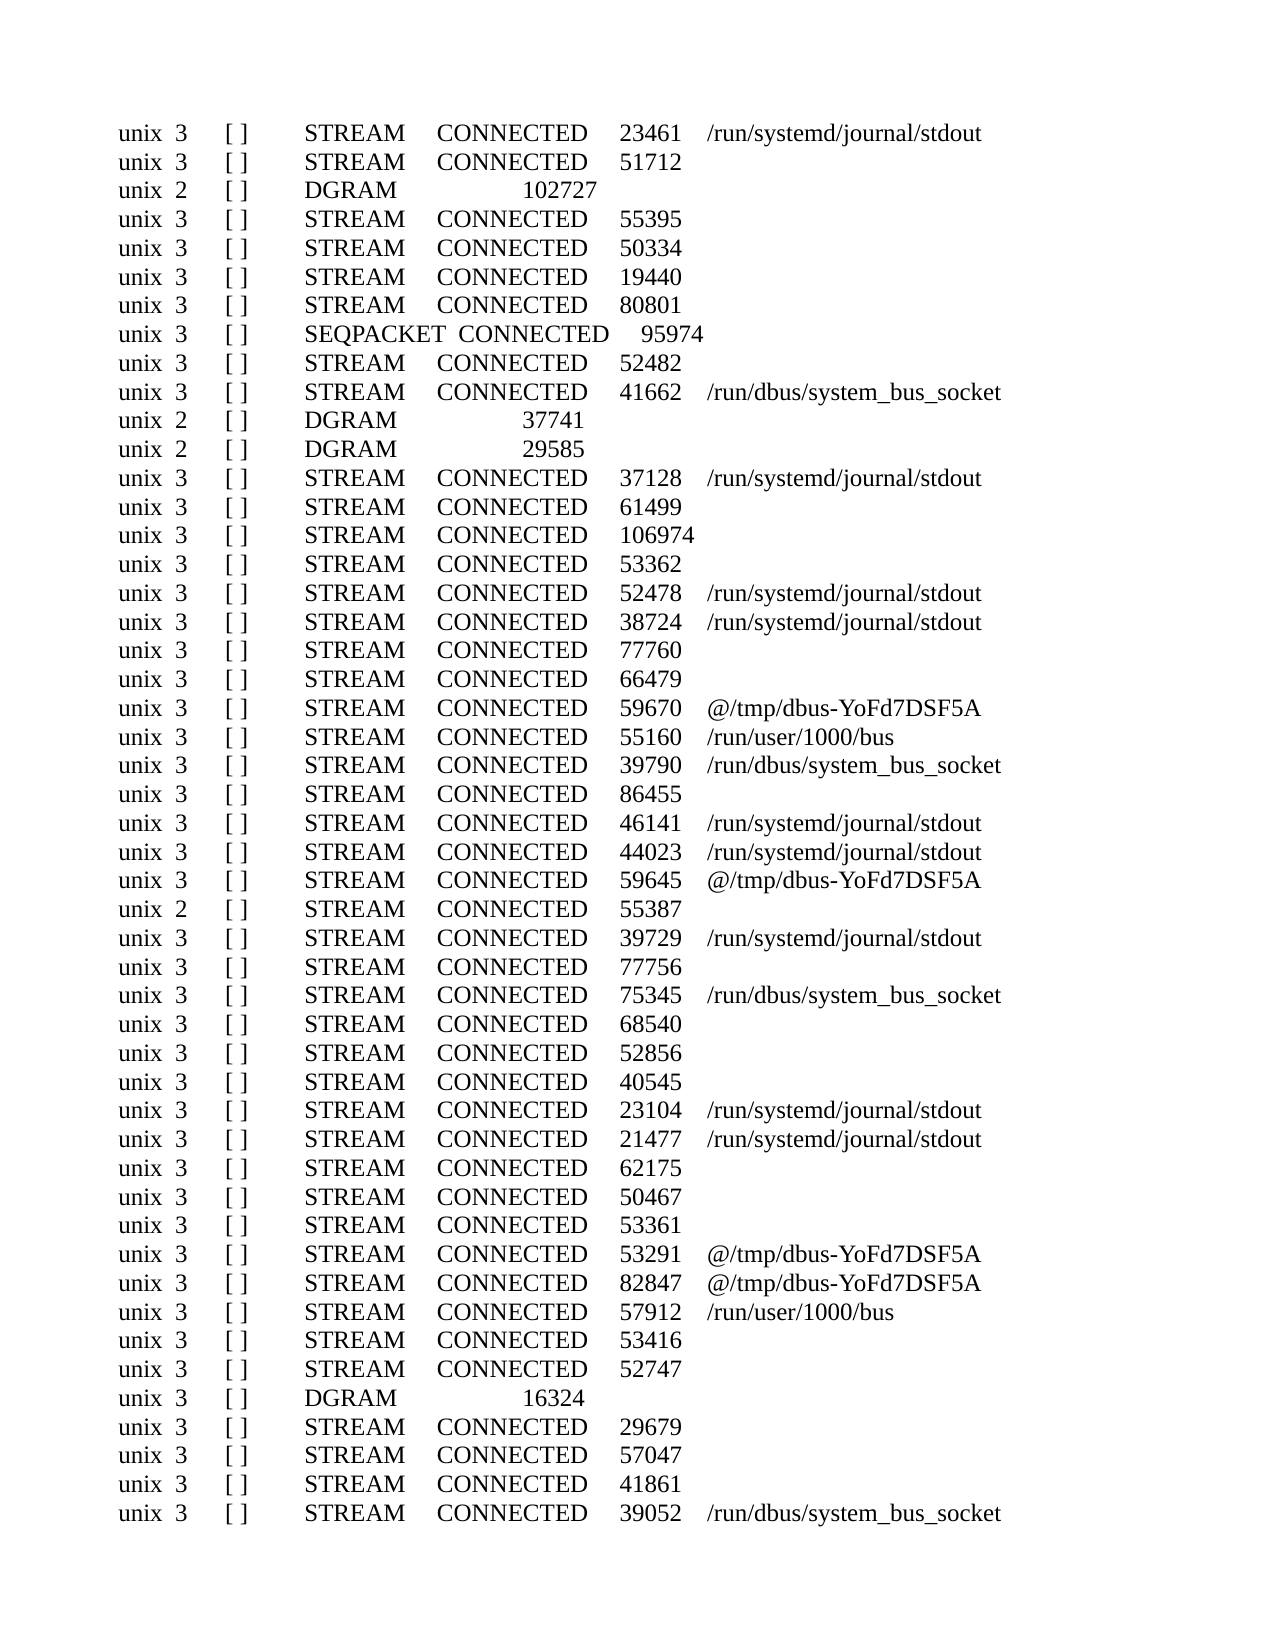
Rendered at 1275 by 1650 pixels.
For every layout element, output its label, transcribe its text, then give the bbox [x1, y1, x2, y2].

text unix 3 [ ] STREAM CONNECTED 77756 [118, 952, 1157, 981]
text unix 3 [ ] STREAM CONNECTED 53416 [118, 1326, 1157, 1354]
text unix 3 [ ] STREAM CONNECTED 61499 [118, 492, 1157, 521]
text unix 3 [ ] SEQPACKET CONNECTED 95974 [118, 319, 1157, 348]
text unix 3 [ ] STREAM CONNECTED 53361 [118, 1211, 1157, 1239]
text unix 3 [ ] STREAM CONNECTED 82847 @/tmp/dbus-YoFd7DSF5A [118, 1268, 1157, 1297]
text unix 3 [ ] STREAM CONNECTED 55395 [118, 204, 1157, 233]
text unix 3 [ ] STREAM CONNECTED 39790 /run/dbus/system_bus_socket [118, 751, 1157, 779]
text unix 3 [ ] STREAM CONNECTED 52747 [118, 1354, 1157, 1383]
text unix 3 [ ] STREAM CONNECTED 41861 [118, 1469, 1157, 1498]
text unix 3 [ ] STREAM CONNECTED 37128 /run/systemd/journal/stdout [118, 463, 1157, 492]
text unix 3 [ ] STREAM CONNECTED 50334 [118, 233, 1157, 262]
text unix 2 [ ] DGRAM 102727 [118, 176, 1157, 204]
text unix 3 [ ] STREAM CONNECTED 53362 [118, 549, 1157, 578]
text unix 3 [ ] STREAM CONNECTED 46141 /run/systemd/journal/stdout [118, 808, 1157, 837]
text unix 2 [ ] DGRAM 29585 [118, 434, 1157, 463]
text unix 3 [ ] STREAM CONNECTED 106974 [118, 521, 1157, 549]
text unix 3 [ ] STREAM CONNECTED 52482 [118, 348, 1157, 377]
text unix 3 [ ] STREAM CONNECTED 29679 [118, 1412, 1157, 1441]
text unix 3 [ ] STREAM CONNECTED 86455 [118, 779, 1157, 808]
text unix 3 [ ] STREAM CONNECTED 40545 [118, 1067, 1157, 1096]
text unix 3 [ ] STREAM CONNECTED 77760 [118, 636, 1157, 664]
text unix 3 [ ] STREAM CONNECTED 75345 /run/dbus/system_bus_socket [118, 981, 1157, 1009]
text unix 3 [ ] STREAM CONNECTED 23104 /run/systemd/journal/stdout [118, 1096, 1157, 1124]
text unix 3 [ ] STREAM CONNECTED 68540 [118, 1009, 1157, 1038]
text unix 3 [ ] STREAM CONNECTED 50467 [118, 1182, 1157, 1211]
text unix 3 [ ] STREAM CONNECTED 66479 [118, 664, 1157, 693]
text unix 3 [ ] STREAM CONNECTED 59645 @/tmp/dbus-YoFd7DSF5A [118, 866, 1157, 894]
text unix 3 [ ] STREAM CONNECTED 23461 /run/systemd/journal/stdout [118, 118, 1157, 147]
text unix 3 [ ] STREAM CONNECTED 39729 /run/systemd/journal/stdout [118, 923, 1157, 952]
text unix 3 [ ] STREAM CONNECTED 57912 /run/user/1000/bus [118, 1297, 1157, 1326]
text unix 3 [ ] STREAM CONNECTED 39052 /run/dbus/system_bus_socket [118, 1498, 1157, 1527]
text unix 3 [ ] STREAM CONNECTED 21477 /run/systemd/journal/stdout [118, 1124, 1157, 1153]
text unix 3 [ ] STREAM CONNECTED 41662 /run/dbus/system_bus_socket [118, 377, 1157, 406]
text unix 3 [ ] STREAM CONNECTED 44023 /run/systemd/journal/stdout [118, 837, 1157, 866]
text unix 3 [ ] STREAM CONNECTED 55160 /run/user/1000/bus [118, 722, 1157, 751]
text unix 3 [ ] STREAM CONNECTED 80801 [118, 291, 1157, 319]
text unix 3 [ ] STREAM CONNECTED 19440 [118, 262, 1157, 291]
text unix 3 [ ] DGRAM 16324 [118, 1383, 1157, 1412]
text unix 3 [ ] STREAM CONNECTED 53291 @/tmp/dbus-YoFd7DSF5A [118, 1239, 1157, 1268]
text unix 3 [ ] STREAM CONNECTED 59670 @/tmp/dbus-YoFd7DSF5A [118, 693, 1157, 722]
text unix 3 [ ] STREAM CONNECTED 52478 /run/systemd/journal/stdout [118, 578, 1157, 607]
text unix 2 [ ] DGRAM 37741 [118, 406, 1157, 434]
text unix 3 [ ] STREAM CONNECTED 52856 [118, 1038, 1157, 1067]
text unix 2 [ ] STREAM CONNECTED 55387 [118, 894, 1157, 923]
text unix 3 [ ] STREAM CONNECTED 57047 [118, 1441, 1157, 1469]
text unix 3 [ ] STREAM CONNECTED 38724 /run/systemd/journal/stdout [118, 607, 1157, 636]
text unix 3 [ ] STREAM CONNECTED 62175 [118, 1153, 1157, 1182]
text unix 3 [ ] STREAM CONNECTED 51712 [118, 147, 1157, 176]
